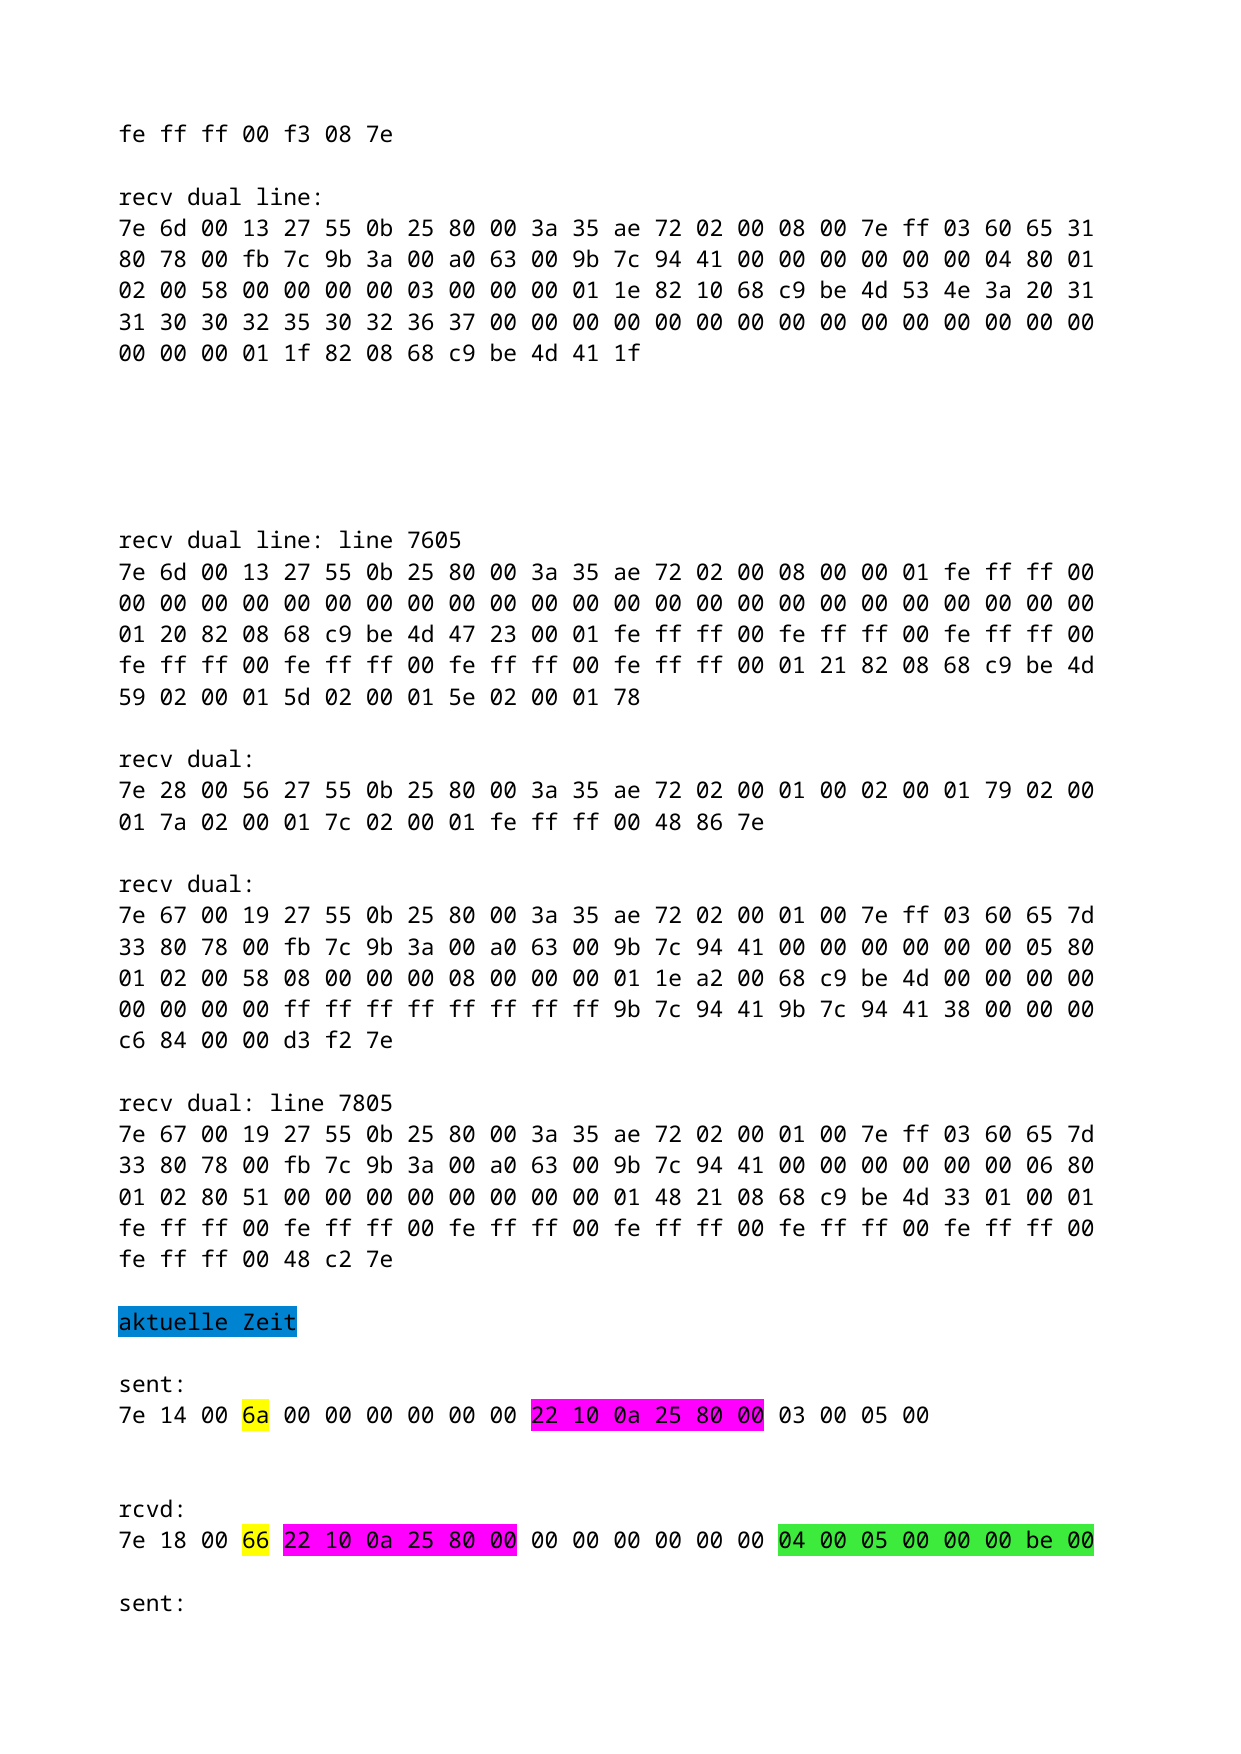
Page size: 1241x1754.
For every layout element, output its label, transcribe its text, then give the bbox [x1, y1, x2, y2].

text recv dual: [118, 868, 1122, 899]
text recv dual line: line 7605 [118, 524, 1122, 556]
text sent: [118, 1368, 1122, 1399]
text 7e 6d 00 13 27 55 0b 25 80 00 3a 35 ae 72 02 00 08 00 7e ff 03 60 65 31 80 78 00 fb 7c 9b 3a 00 a0 63 00 9b 7c 94 41 00 00 00 00 00 00 04 80 01 02 00 58 00 00 00 00 03 00 00 00 01 1e 82 10 68 c9 be 4d 53 4e 3a 20 31 31 30 30 32 35 30 32 36 37 00 00 00 00 00 00 00 00 00 00 00 00 00 00 00 00 00 00 01 1f 82 08 68 c9 be 4d 41 1f [118, 212, 1122, 368]
text recv dual: line 7805 [118, 1087, 1122, 1118]
text 7e 28 00 56 27 55 0b 25 80 00 3a 35 ae 72 02 00 01 00 02 00 01 79 02 00 01 7a 02 00 01 7c 02 00 01 fe ff ff 00 48 86 7e [118, 774, 1122, 837]
text 7e 14 00 6a 00 00 00 00 00 00 22 10 0a 25 80 00 03 00 05 00 [118, 1399, 1122, 1431]
text 7e 18 00 66 22 10 0a 25 80 00 00 00 00 00 00 00 04 00 05 00 00 00 be 00 [118, 1524, 1122, 1556]
text fe ff ff 00 f3 08 7e [118, 118, 1122, 149]
text aktuelle Zeit [118, 1306, 1122, 1337]
text recv dual line: [118, 181, 1122, 212]
text 7e 67 00 19 27 55 0b 25 80 00 3a 35 ae 72 02 00 01 00 7e ff 03 60 65 7d 33 80 78 00 fb 7c 9b 3a 00 a0 63 00 9b 7c 94 41 00 00 00 00 00 00 05 80 01 02 00 58 08 00 00 00 08 00 00 00 01 1e a2 00 68 c9 be 4d 00 00 00 00 00 00 00 00 ff ff ff ff ff ff ff ff 9b 7c 94 41 9b 7c 94 41 38 00 00 00 c6 84 00 00 d3 f2 7e [118, 899, 1122, 1056]
text rcvd: [118, 1493, 1122, 1524]
text recv dual: [118, 743, 1122, 774]
text sent: [118, 1587, 1122, 1618]
text 7e 6d 00 13 27 55 0b 25 80 00 3a 35 ae 72 02 00 08 00 00 01 fe ff ff 00 00 00 00 00 00 00 00 00 00 00 00 00 00 00 00 00 00 00 00 00 00 00 00 00 01 20 82 08 68 c9 be 4d 47 23 00 01 fe ff ff 00 fe ff ff 00 fe ff ff 00 fe ff ff 00 fe ff ff 00 fe ff ff 00 fe ff ff 00 01 21 82 08 68 c9 be 4d 59 02 00 01 5d 02 00 01 5e 02 00 01 78 [118, 556, 1122, 712]
text 7e 67 00 19 27 55 0b 25 80 00 3a 35 ae 72 02 00 01 00 7e ff 03 60 65 7d 33 80 78 00 fb 7c 9b 3a 00 a0 63 00 9b 7c 94 41 00 00 00 00 00 00 06 80 01 02 80 51 00 00 00 00 00 00 00 00 01 48 21 08 68 c9 be 4d 33 01 00 01 fe ff ff 00 fe ff ff 00 fe ff ff 00 fe ff ff 00 fe ff ff 00 fe ff ff 00 fe ff ff 00 48 c2 7e [118, 1118, 1122, 1274]
